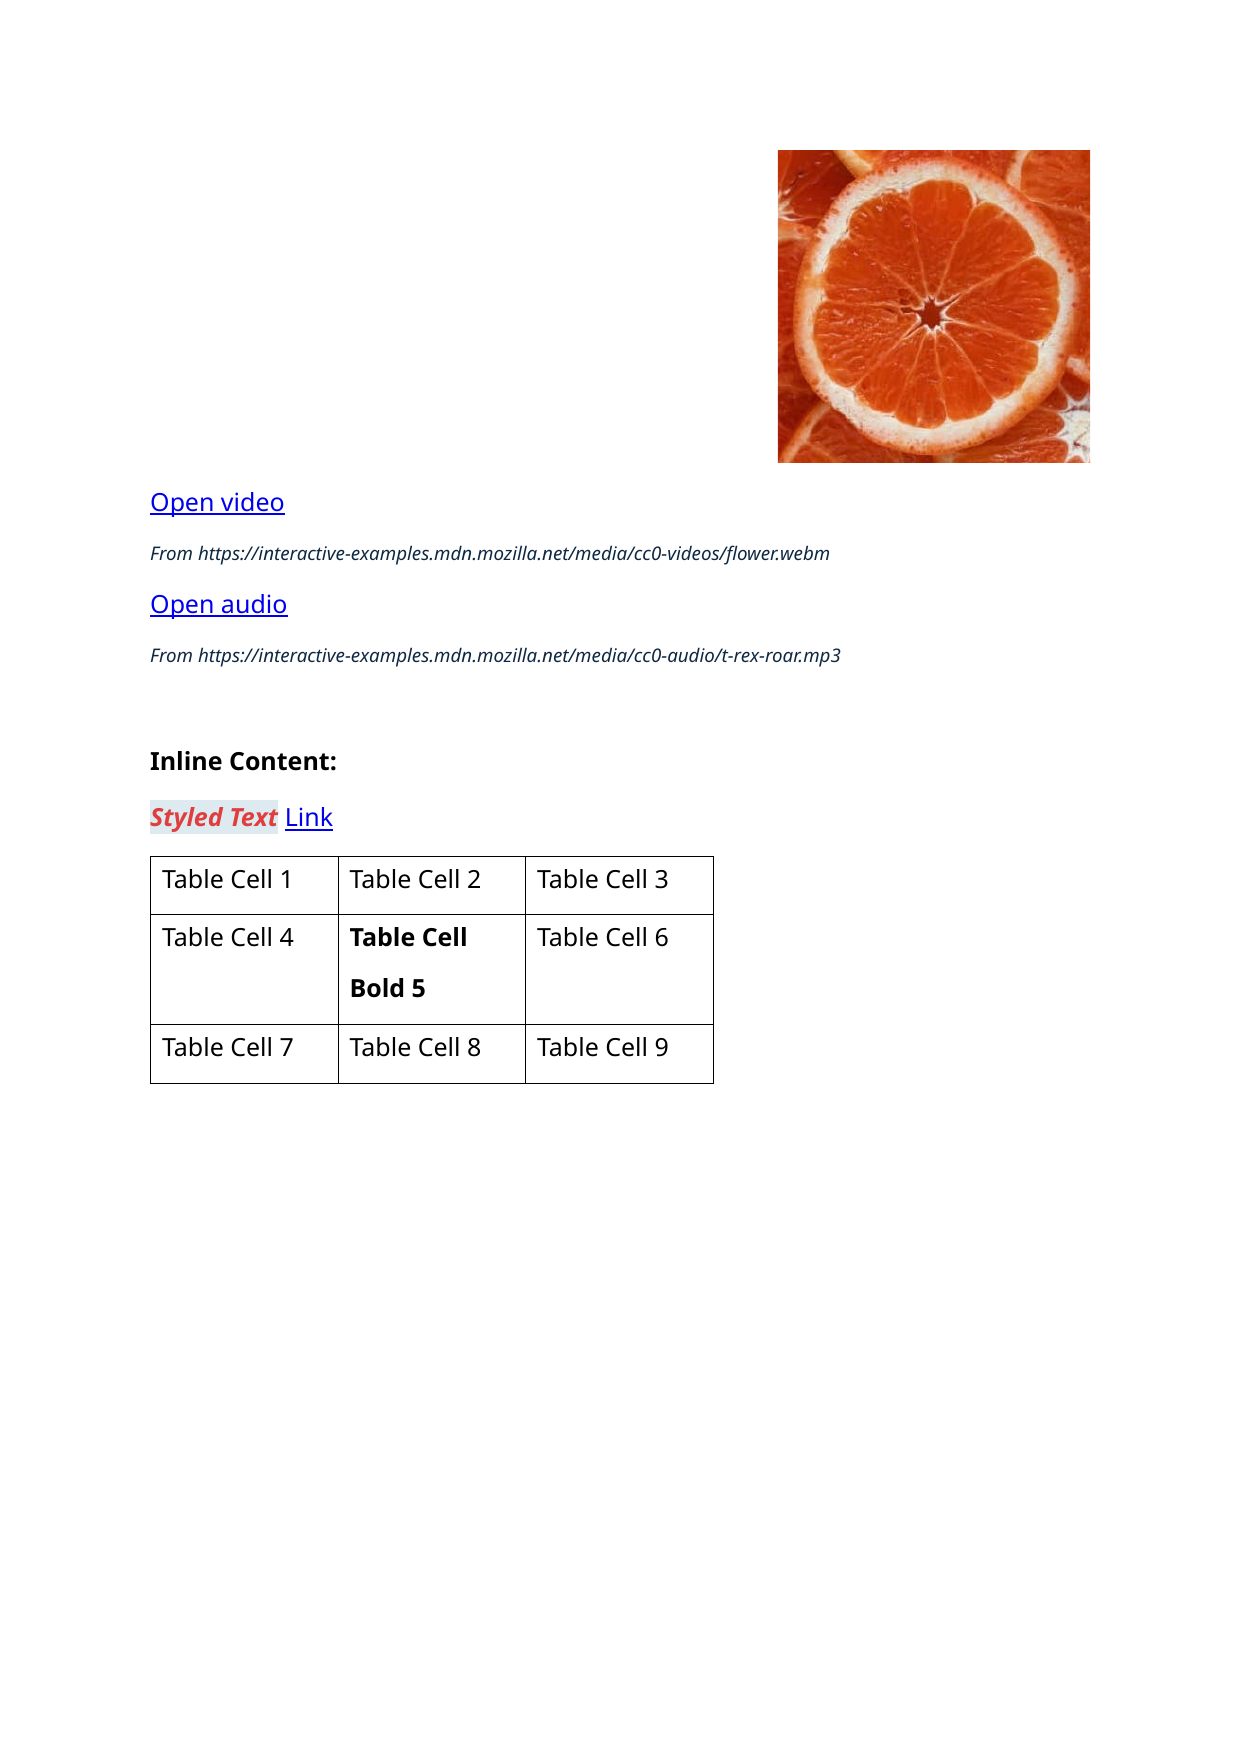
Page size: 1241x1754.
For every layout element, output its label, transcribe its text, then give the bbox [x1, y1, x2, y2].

table_header Table Cell 3 [526, 857, 713, 914]
text Open video [150, 484, 1090, 518]
picture [777, 150, 1091, 463]
text Styled Text Link [150, 800, 1090, 834]
table_header Table Cell 2 [339, 857, 525, 914]
table_cell Table Cell 6 [526, 915, 713, 1024]
table_cell Table Cell 4 [151, 915, 338, 1024]
table_cell Table Cell Bold 5 [339, 915, 525, 1024]
table_header Table Cell 1 [151, 857, 338, 914]
table_cell Table Cell 9 [526, 1025, 713, 1083]
text Open audio [150, 586, 1090, 620]
text From https://interactive-examples.mdn.mozilla.net/media/cc0-videos/flower.webm [150, 540, 1090, 565]
text From https://interactive-examples.mdn.mozilla.net/media/cc0-audio/t-rex-roar.mp3 [150, 642, 1090, 667]
text Inline Content: [150, 744, 1090, 778]
table_cell Table Cell 8 [339, 1025, 525, 1083]
table_cell Table Cell 7 [151, 1025, 338, 1083]
